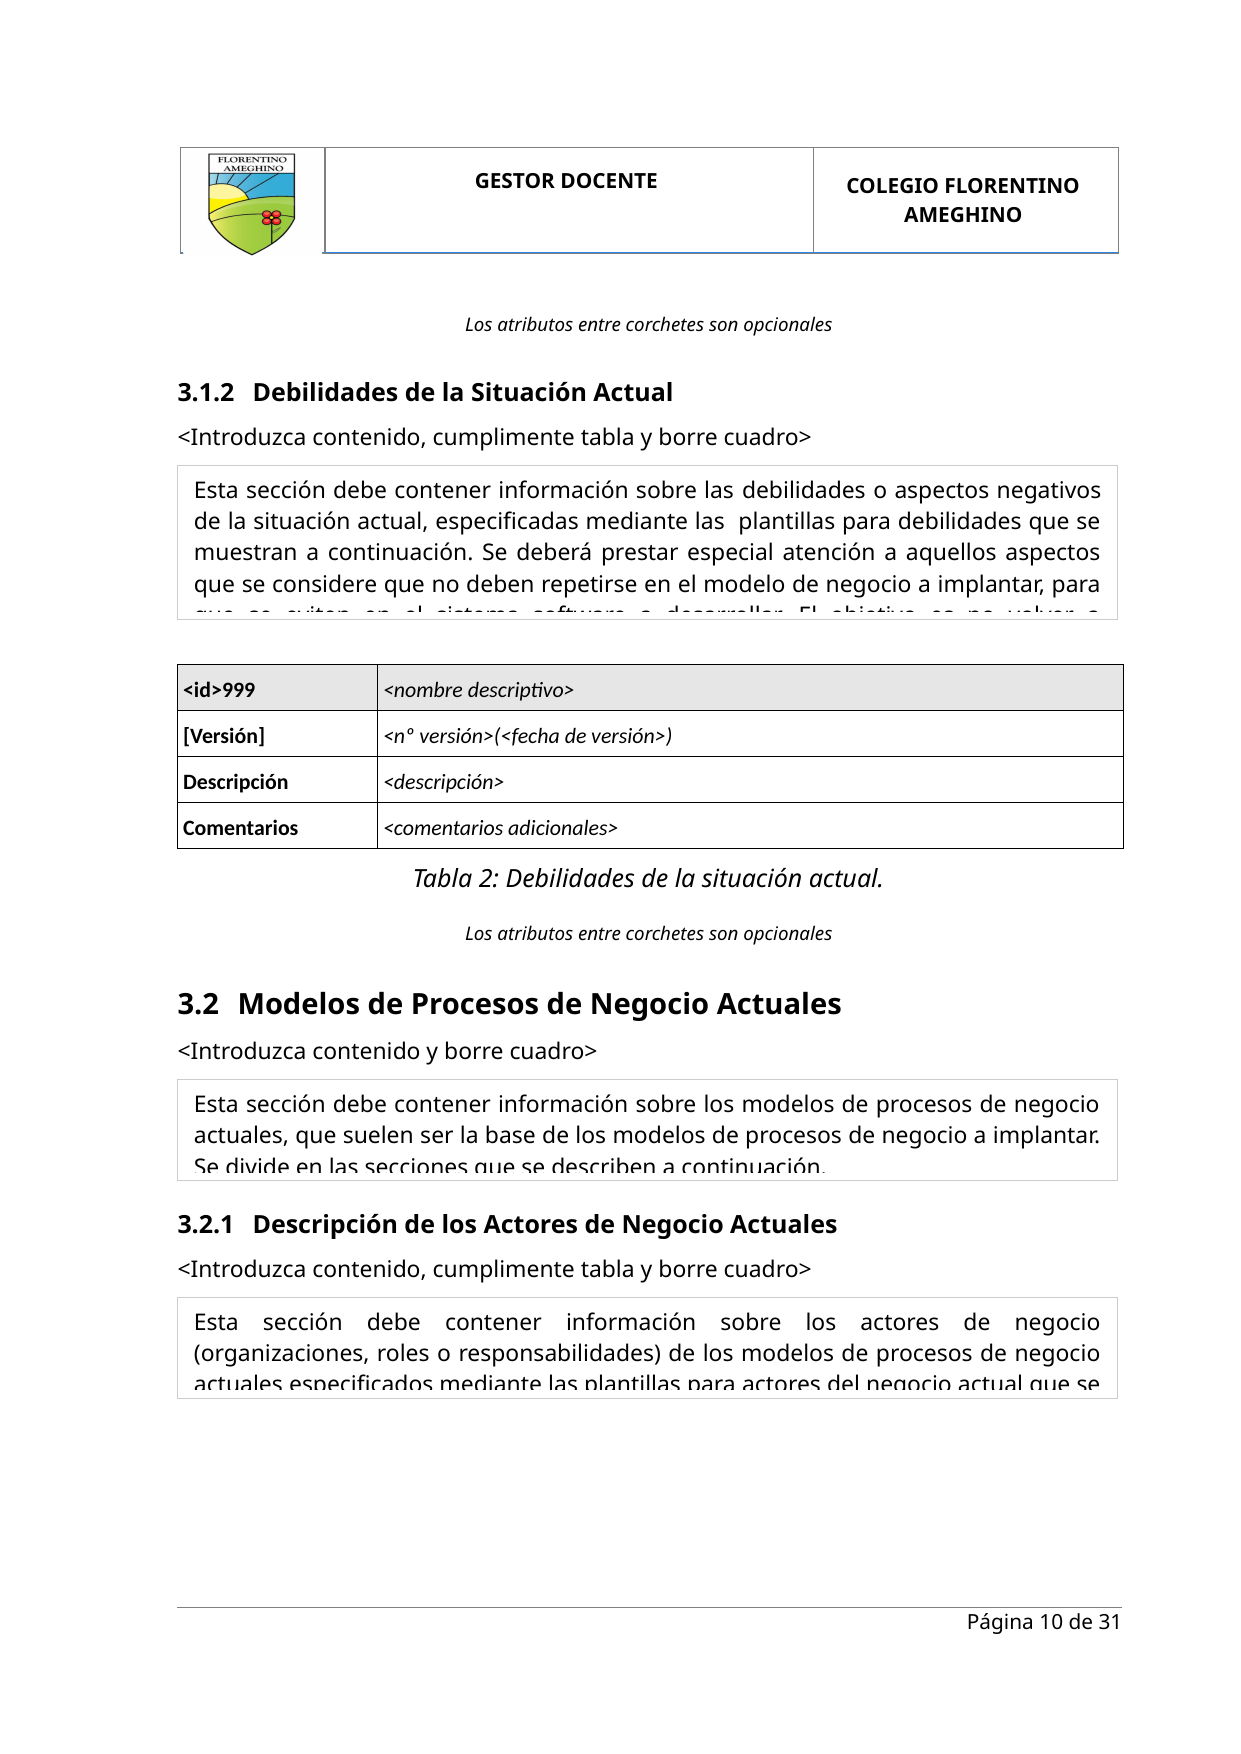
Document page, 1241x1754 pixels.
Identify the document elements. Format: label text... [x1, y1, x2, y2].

table_cell [Versión] [178, 711, 377, 756]
text Tabla 2: Debilidades de la situación actual. [177, 861, 1122, 895]
text <Introduzca contenido y borre cuadro> [177, 1035, 1122, 1066]
text Esta sección debe contener información sobre los actores de negocio (organizaciones, roles o responsabilidades) de los modelos de procesos de negocio actuales especificados mediante las plantillas para actores del negocio actual que se muestran a continuación. [194, 1306, 1101, 1390]
text <Introduzca contenido, cumplimente tabla y borre cuadro> [177, 421, 1122, 452]
table_header <id>999 [178, 665, 377, 710]
subtitle Debilidades de la Situación Actual [177, 374, 1122, 408]
picture [183, 150, 323, 257]
text Esta sección debe contener información sobre los modelos de procesos de negocio actuales, que suelen ser la base de los modelos de procesos de negocio a implantar. Se divide en las secciones que se describen a continuación. [194, 1088, 1101, 1172]
table_cell <comentarios adicionales> [378, 803, 1123, 848]
text Esta sección debe contener información sobre las debilidades o aspectos negativos de la situación actual, especificadas mediante las plantillas para debilidades que se muestran a continuación. Se deberá prestar especial atención a aquellos aspectos que se considere que no deben repetirse en el modelo de negocio a implantar, para que se eviten en el sistema software a desarrollar. El objetivo es no volver a reproducir los problemas del sistema actual en el sistema a desarrollar. [194, 474, 1101, 611]
text Los atributos entre corchetes son opcionales [177, 920, 1122, 946]
table_header <nombre descriptivo> [378, 665, 1123, 710]
text Los atributos entre corchetes son opcionales [177, 311, 1122, 337]
subtitle Modelos de Procesos de Negocio Actuales [177, 983, 1122, 1023]
table_cell Descripción [178, 757, 377, 802]
table_cell Comentarios [178, 803, 377, 848]
subtitle Descripción de los Actores de Negocio Actuales [177, 1206, 1122, 1240]
table_cell <nº versión>(<fecha de versión>) [378, 711, 1123, 756]
text <Introduzca contenido, cumplimente tabla y borre cuadro> [177, 1253, 1122, 1284]
table_cell <descripción> [378, 757, 1123, 802]
